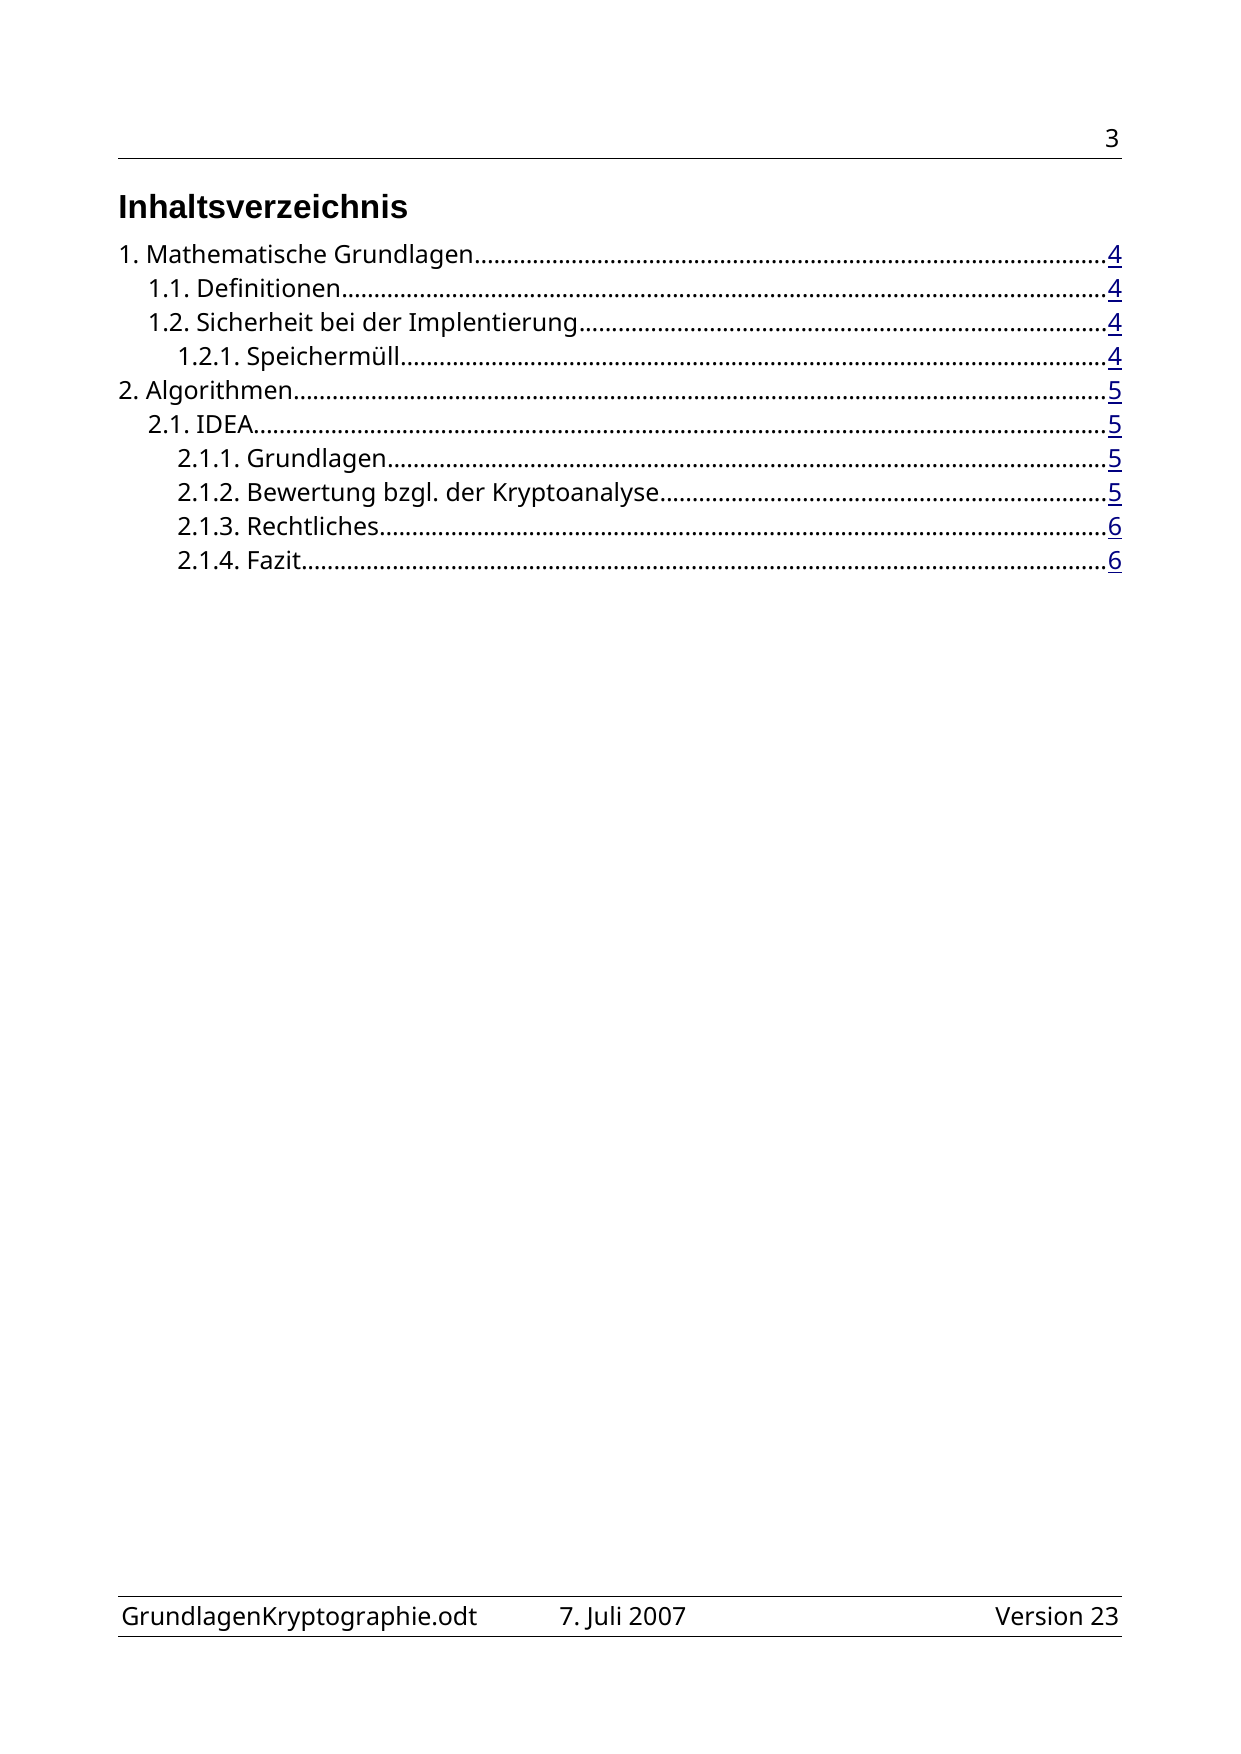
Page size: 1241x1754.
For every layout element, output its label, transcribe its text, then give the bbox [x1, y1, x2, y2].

text 1.1. Definitionen 4 [148, 271, 1122, 305]
text 2.1.3. Rechtliches 6 [177, 509, 1122, 543]
text 1. Mathematische Grundlagen 4 [118, 237, 1122, 271]
text 2.1.2. Bewertung bzgl. der Kryptoanalyse 5 [177, 475, 1122, 509]
text 2.1.4. Fazit 6 [177, 543, 1122, 577]
text 2. Algorithmen 5 [118, 373, 1122, 407]
text 2.1. IDEA 5 [148, 407, 1122, 441]
text 1.2.1. Speichermüll 4 [177, 339, 1122, 373]
subtitle Inhaltsverzeichnis [118, 187, 1122, 225]
text 1.2. Sicherheit bei der Implentierung 4 [148, 305, 1122, 339]
text 2.1.1. Grundlagen 5 [177, 441, 1122, 475]
